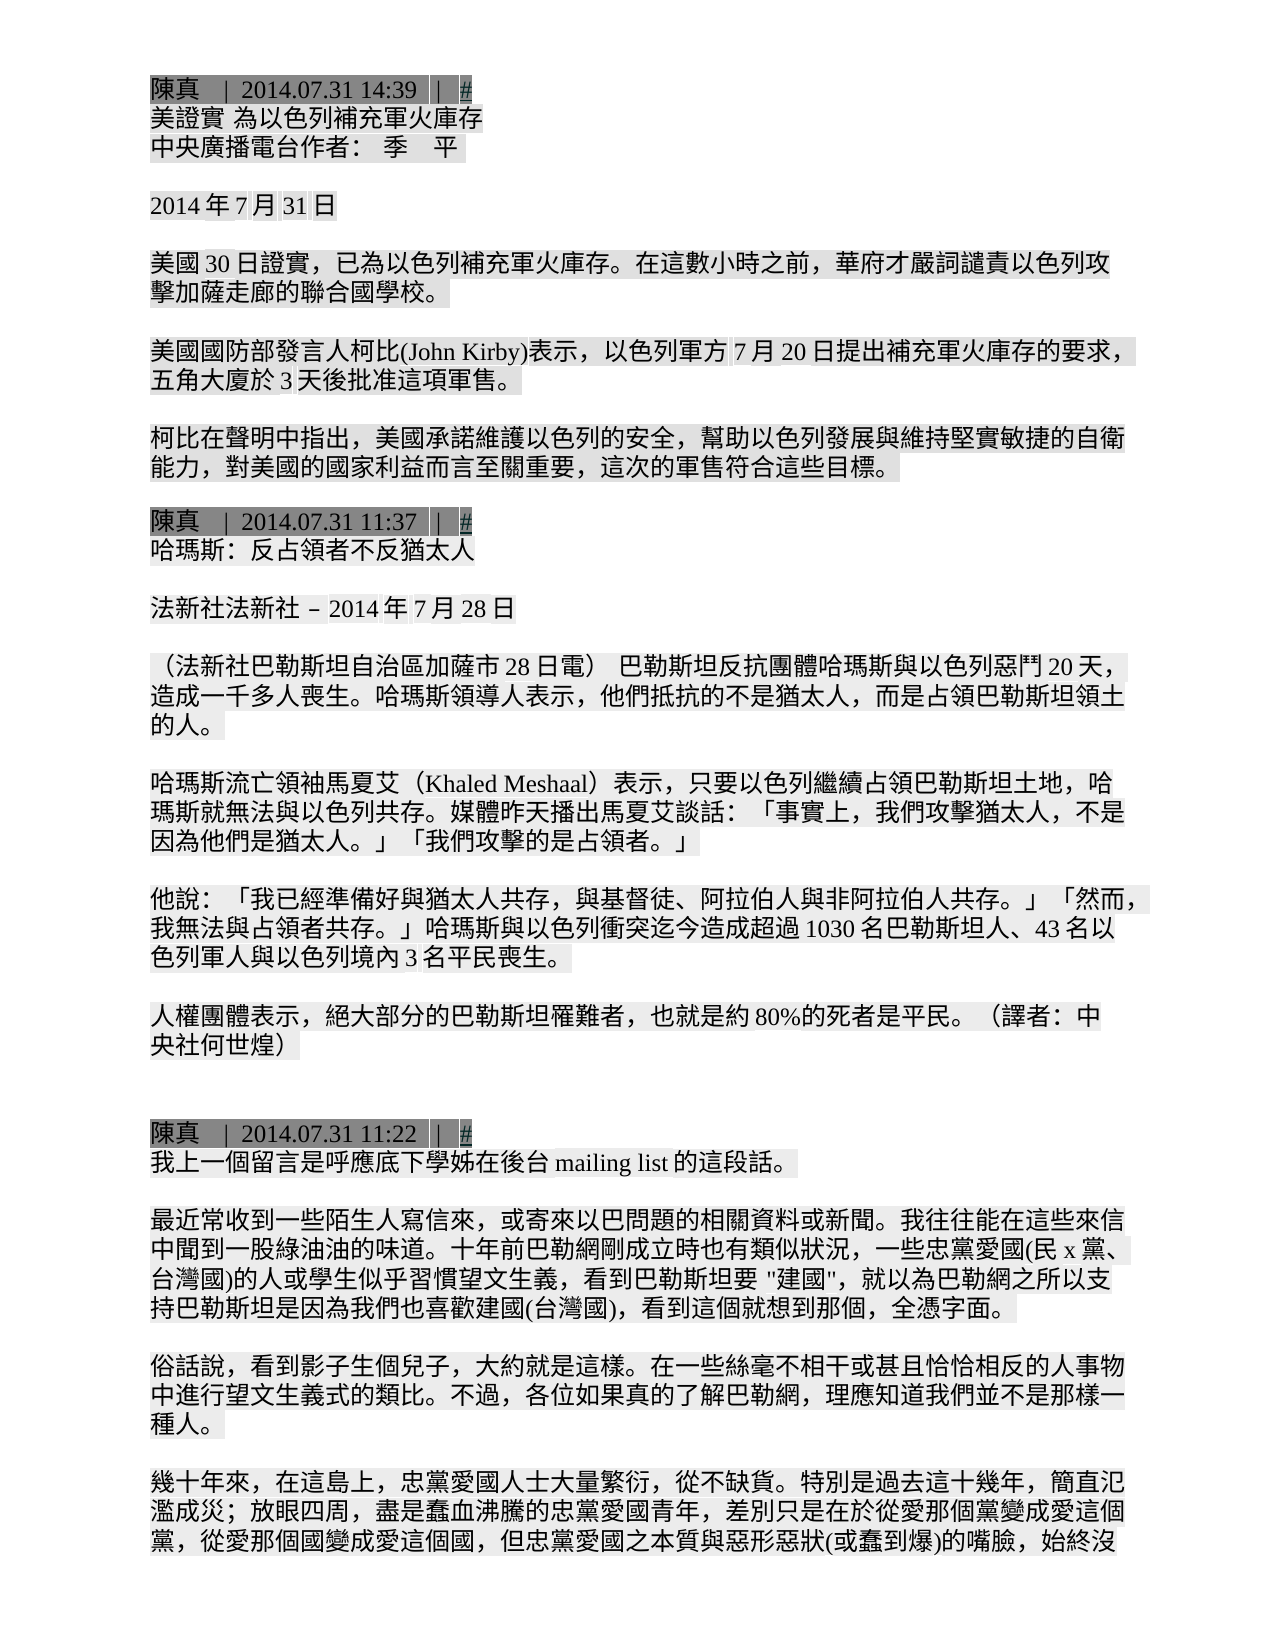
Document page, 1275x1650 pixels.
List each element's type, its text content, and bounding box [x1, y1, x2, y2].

text 陳真 | 2014.07.31 11:22 | # [150, 1119, 1125, 1148]
text 陳真 | 2014.07.31 11:37 | # [150, 507, 1125, 536]
text 哈瑪斯：反占領者不反猶太人 法新社法新社 – 2014年7月28日 （法新社巴勒斯坦自治區加薩市28日電） 巴勒斯坦反抗團體哈瑪斯與以色列惡鬥20天，造成一千多人喪生。哈瑪斯領導人表示，他們抵抗的不是猶太人，而是占領巴勒斯坦領土的人。 哈瑪斯流亡領袖馬夏艾（Khaled Meshaal）表示，只要以色列繼續占領巴勒斯坦土地，哈瑪斯就無法與以色列共存。媒體昨天播出馬夏艾談話：「事實上，我們攻擊猶太人，不是因為他們是猶太人。」「我們攻擊的是占領者。」 他說：「我已經準備好與猶太人共存，與基督徒、阿拉伯人與非阿拉伯人共存。」「然而，我無法與占領者共存。」哈瑪斯與以色列衝突迄今造成超過1030名巴勒斯坦人、43名以色列軍人與以色列境內3名平民喪生。 人權團體表示，絕大部分的巴勒斯坦罹難者，也就是約80%的死者是平民。（譯者：中央社何世煌） [150, 536, 1125, 1060]
text 陳真 | 2014.07.31 14:39 | # [150, 75, 1125, 104]
text 我上一個留言是呼應底下學姊在後台mailing list的這段話。 最近常收到一些陌生人寫信來，或寄來以巴問題的相關資料或新聞。我往往能在這些來信中聞到一股綠油油的味道。十年前巴勒網剛成立時也有類似狀況，一些忠黨愛國(民x黨、台灣國)的人或學生似乎習慣望文生義，看到巴勒斯坦要 "建國"，就以為巴勒網之所以支持巴勒斯坦是因為我們也喜歡建國(台灣國)，看到這個就想到那個，全憑字面。 俗話說，看到影子生個兒子，大約就是這樣。在一些絲毫不相干或甚且恰恰相反的人事物中進行望文生義式的類比。不過，各位如果真的了解巴勒網，理應知道我們並不是那樣一種人。 幾十年來，在這島上，忠黨愛國人士大量繁衍，從不缺貨。特別是過去這十幾年，簡直氾濫成災；放眼四周，盡是蠢血沸騰的忠黨愛國青年，差別只是在於從愛那個黨變成愛這個黨，從愛那個國變成愛這個國，但忠黨愛國之本質與惡形惡狀(或蠢到爆)的嘴臉，始終沒有改變。 持異議者一直是極少數。但數目多少無所謂，真理往往不是訴諸多數決。我們不會憂心人數稀少而刻意在一些涉及根本價值的問題上含糊。 陳真 ============= 我還是很不適應文末最後的這種類比。 如果巴勒斯坦的問題必須藉由這種類比才能在台灣獲得更多人的關注，那我肯定回頭會對這類關注感到反感，如同我對獨派媒體對於西藏議題的放大處理一般。一切到頭來，還是要打擊那想像中的邪惡中國，而非出於對於不義的純粹義憤。 當然，我們在一切苦難與悲劇中，總是能看到自身的幾分哀愁，但這類類比，實在是吃盡巴勒斯坦人之豆腐。 我不知道兩國在國際情勢與實際生活處境上有甚麼相通之處，倒是在以色列對於巴人的醜化、妖魔化之中，我見到台灣對於中國的同樣作為。 過去我認為以巴兩民族間仇恨之難以化解，大概是歷史上之少見，也是對於人性的極盡扭曲，這幾年看到台灣高漲的民族主義情緒，卻經常讓我很悲哀地想到以巴兩國間的同樣悲劇。 學姊 [150, 1148, 1125, 1556]
text 美證實 為以色列補充軍火庫存 中央廣播電台作者： 季 平 2014年7月31日 美國30日證實，已為以色列補充軍火庫存。在這數小時之前，華府才嚴詞譴責以色列攻擊加薩走廊的聯合國學校。 美國國防部發言人柯比(John Kirby)表示，以色列軍方7月20日提出補充軍火庫存的要求，五角大廈於3天後批准這項軍售。 柯比在聲明中指出，美國承諾維護以色列的安全，幫助以色列發展與維持堅實敏捷的自衛能力，對美國的國家利益而言至關重要，這次的軍售符合這些目標。 [150, 104, 1125, 482]
